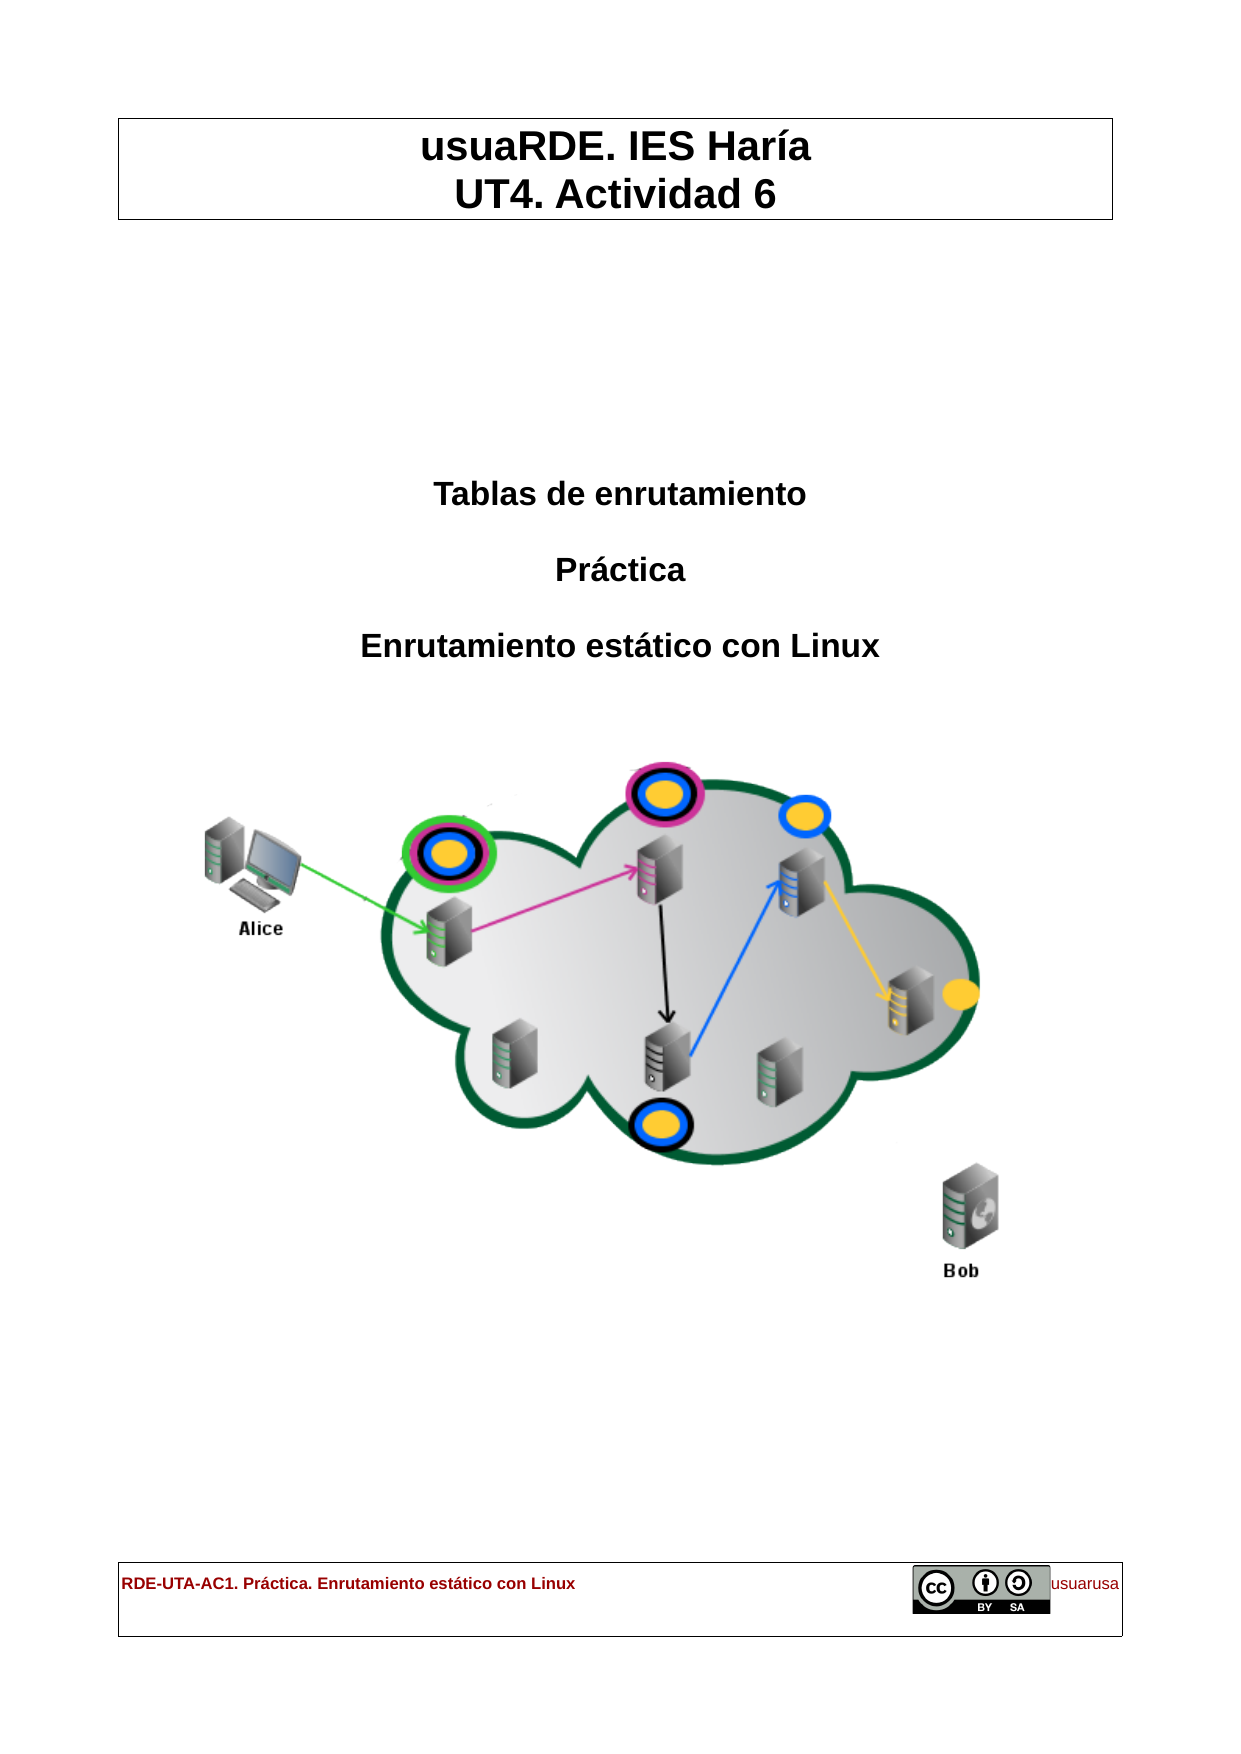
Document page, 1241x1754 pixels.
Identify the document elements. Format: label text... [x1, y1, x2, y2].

text UT4. Actividad 6 [119, 166, 1112, 219]
picture [169, 748, 1071, 1373]
subtitle Práctica [118, 550, 1122, 588]
subtitle Tablas de enrutamiento [118, 474, 1122, 512]
text usuaRDE. IES Haría [119, 119, 1112, 166]
subtitle Enrutamiento estático con Linux [118, 626, 1122, 664]
picture [912, 1565, 1051, 1614]
